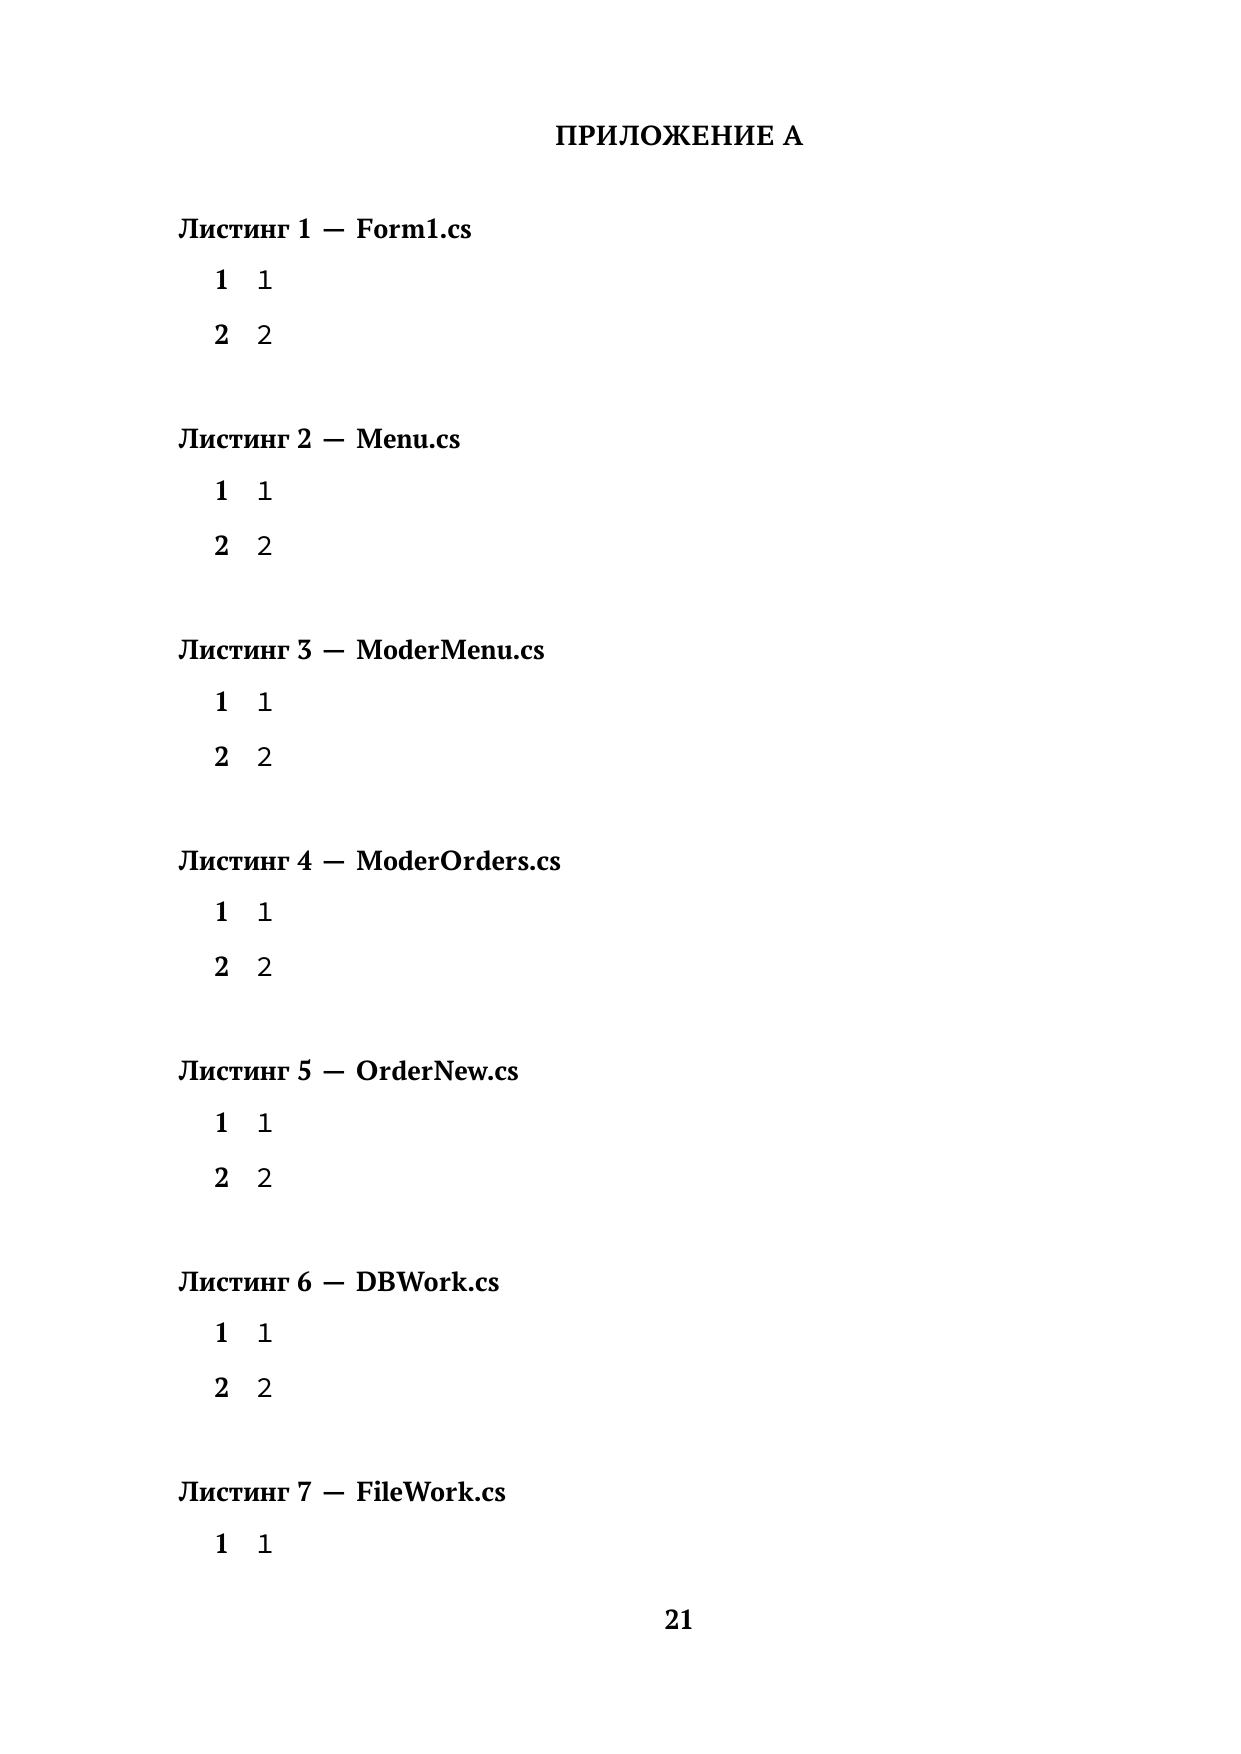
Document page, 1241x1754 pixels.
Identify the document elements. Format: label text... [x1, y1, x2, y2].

list 1 [214, 682, 1181, 719]
text Листинг 1 — Form1.cs [177, 211, 1181, 244]
text Листинг 3 — ModerMenu.cs [177, 632, 1181, 666]
list 1 [214, 893, 1181, 929]
list 1 [214, 261, 1181, 298]
list 1 [214, 1314, 1181, 1351]
list 1 [214, 472, 1181, 508]
list 2 [214, 316, 1181, 353]
list 2 [214, 1158, 1181, 1195]
list 2 [214, 527, 1181, 563]
subtitle ПРИЛОЖЕНИЕ А [177, 118, 1181, 152]
list 1 [214, 1103, 1181, 1140]
text Листинг 2 — Menu.cs [177, 421, 1181, 455]
text Листинг 5 — OrderNew.cs [177, 1053, 1181, 1087]
text Листинг 4 — ModerOrders.cs [177, 843, 1181, 876]
list 2 [214, 948, 1181, 984]
text Листинг 6 — DBWork.cs [177, 1264, 1181, 1297]
list 2 [214, 1369, 1181, 1406]
text Листинг 7 — FileWork.cs [177, 1474, 1181, 1508]
list 1 [214, 1525, 1181, 1561]
list 2 [214, 737, 1181, 774]
